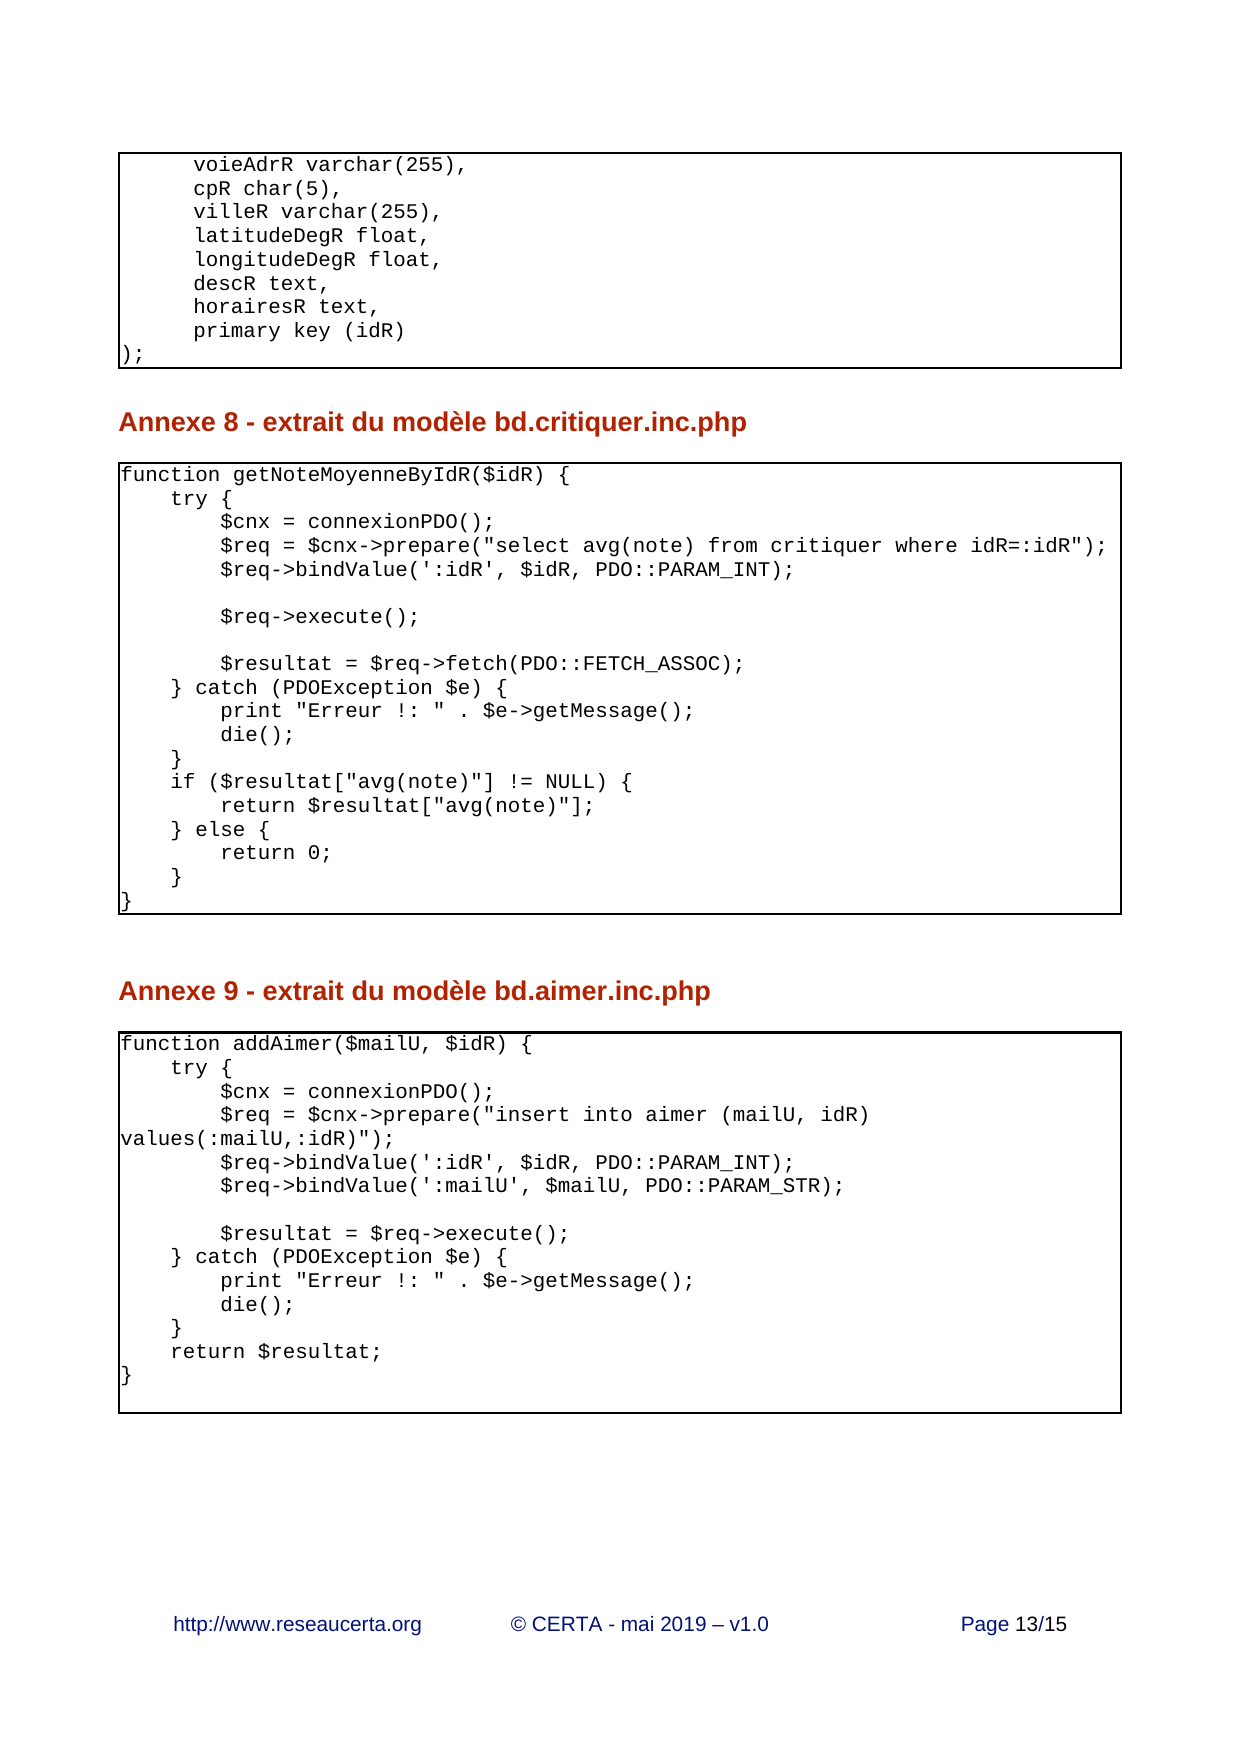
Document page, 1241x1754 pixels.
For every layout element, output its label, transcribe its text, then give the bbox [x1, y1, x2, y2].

text $cnx = connexionPDO(); [120, 509, 1120, 533]
text try { [120, 486, 1120, 509]
text voieAdrR varchar(255), [120, 154, 1120, 176]
text $req->execute(); [120, 604, 1120, 629]
text print "Erreur !: " . $e->getMessage(); [120, 1268, 1120, 1291]
text } [120, 1315, 1120, 1339]
text Annexe 8 - extrait du modèle bd.critiquer.inc.php [118, 406, 1122, 437]
text function addAimer($mailU, $idR) { [120, 1034, 1120, 1055]
text Annexe 9 - extrait du modèle bd.aimer.inc.php [118, 975, 1122, 1006]
text } [120, 887, 1120, 913]
text } [120, 746, 1120, 769]
text $req->bindValue(':idR', $idR, PDO::PARAM_INT); [120, 556, 1120, 582]
text } catch (PDOException $e) { [120, 1244, 1120, 1268]
text $req = $cnx->prepare("insert into aimer (mailU, idR) values(:mailU,:idR)"); [120, 1102, 1120, 1149]
text $req->bindValue(':idR', $idR, PDO::PARAM_INT); [120, 1149, 1120, 1173]
text $req->bindValue(':mailU', $mailU, PDO::PARAM_STR); [120, 1173, 1120, 1199]
text $req = $cnx->prepare("select avg(note) from critiquer where idR=:idR"); [120, 533, 1120, 556]
text $resultat = $req->execute(); [120, 1221, 1120, 1244]
text try { [120, 1055, 1120, 1079]
text function getNoteMoyenneByIdR($idR) { [120, 464, 1120, 486]
text return $resultat; [120, 1339, 1120, 1362]
text if ($resultat["avg(note)"] != NULL) { [120, 769, 1120, 793]
text } [120, 1362, 1120, 1388]
text villeR varchar(255), [120, 199, 1120, 223]
text die(); [120, 1291, 1120, 1315]
text cpR char(5), [120, 176, 1120, 199]
text } [120, 864, 1120, 887]
text return $resultat["avg(note)"]; [120, 793, 1120, 817]
text descR text, [120, 270, 1120, 294]
text $resultat = $req->fetch(PDO::FETCH_ASSOC); [120, 651, 1120, 675]
text print "Erreur !: " . $e->getMessage(); [120, 698, 1120, 722]
text $cnx = connexionPDO(); [120, 1079, 1120, 1102]
text horairesR text, [120, 294, 1120, 318]
text primary key (idR) [120, 318, 1120, 341]
text return 0; [120, 840, 1120, 864]
text longitudeDegR float, [120, 247, 1120, 270]
text } else { [120, 817, 1120, 840]
text die(); [120, 722, 1120, 746]
text latitudeDegR float, [120, 223, 1120, 247]
text ); [120, 341, 1120, 367]
text } catch (PDOException $e) { [120, 675, 1120, 698]
